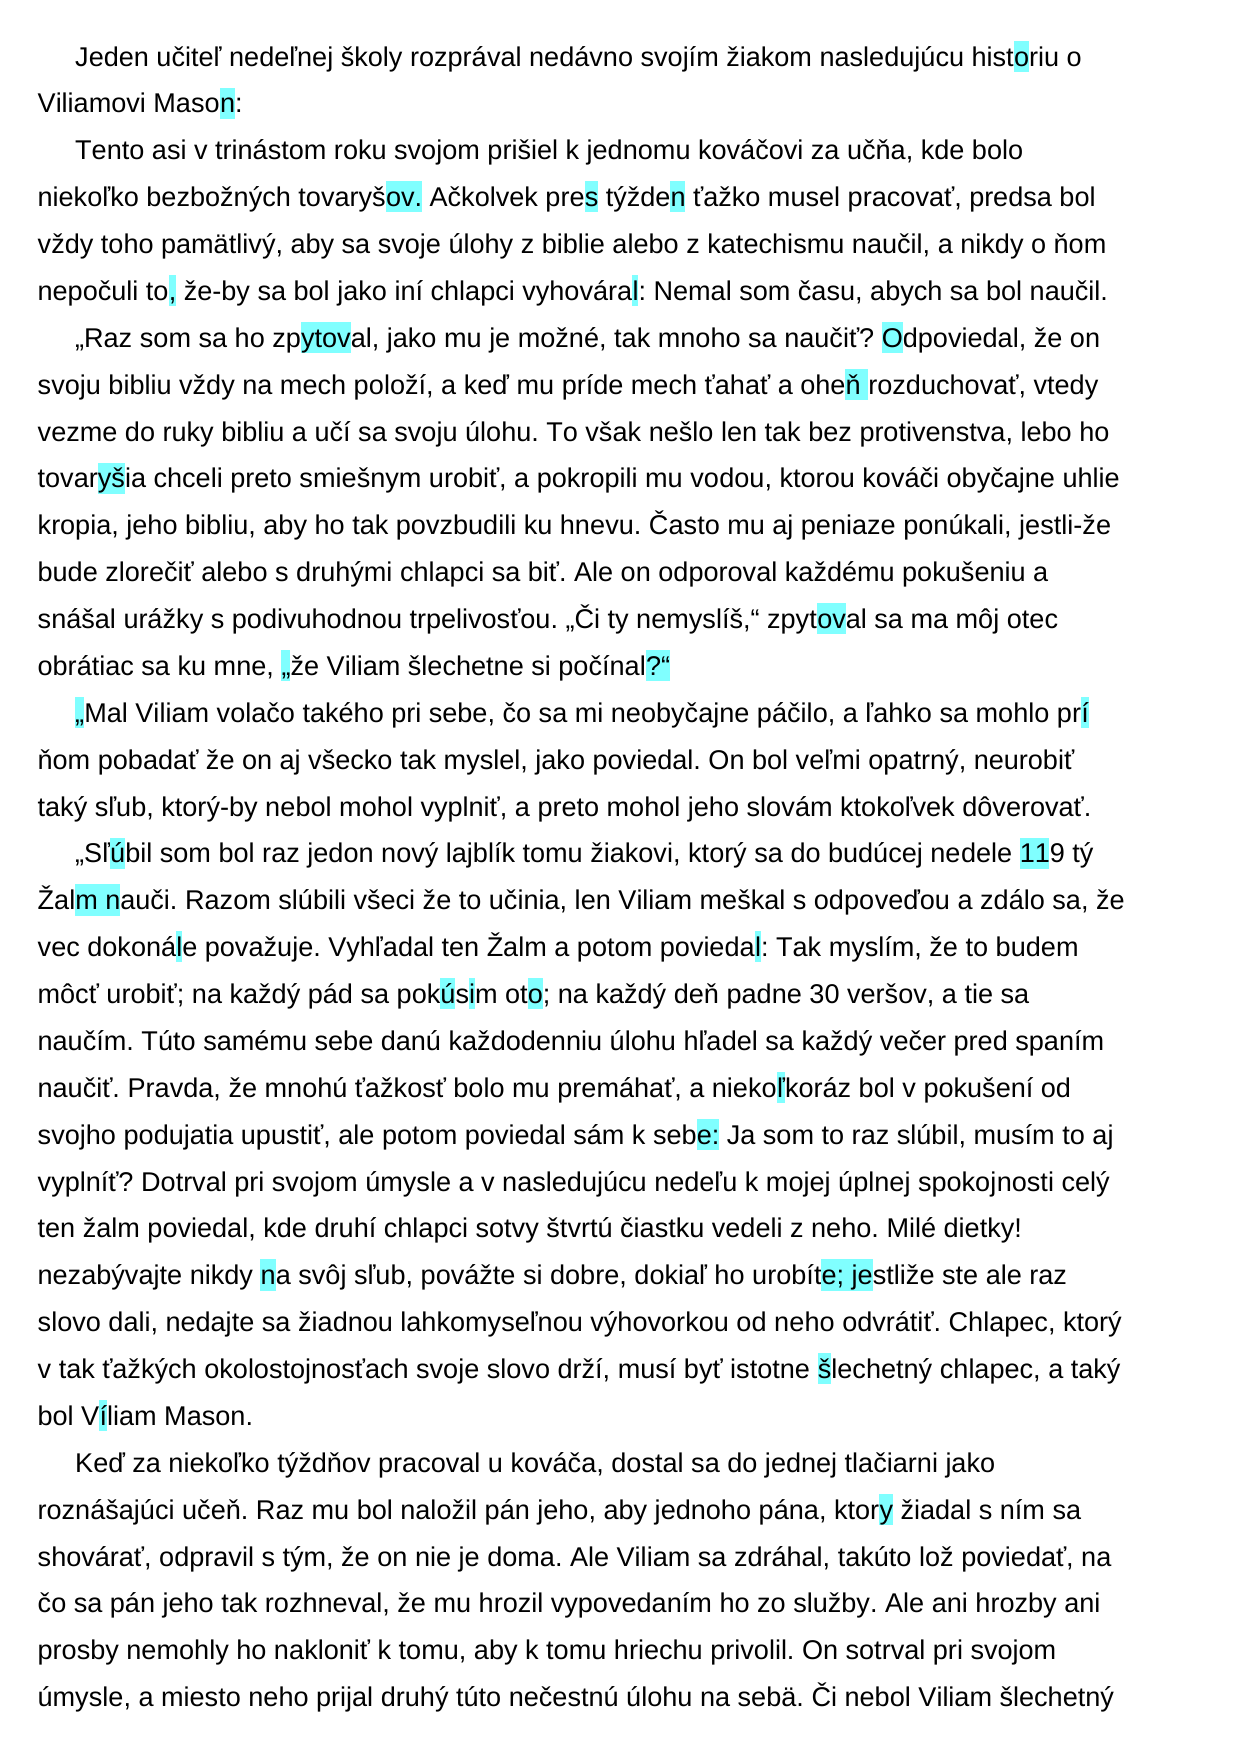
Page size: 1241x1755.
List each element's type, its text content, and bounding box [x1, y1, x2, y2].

text „Sľúbil som bol raz jedon nový lajblík tomu žiakovi, ktorý sa do budúcej ne­dele 119 tý Žalm nauči. Razom slúbili všeci že to učinia, len Viliam meškal s odpo­veďou a zdálo sa, že vec dokonále považu­je. Vyhľadal ten Žalm a potom poviedal: Tak myslím, že to budem môcť urobiť; na každý pád sa pokúsim oto; na každý deň padne 30 veršov, a tie sa naučím. Túto samému sebe danú každodenniu úlohu hľa­del sa každý večer pred spaním naučiť. Pra­vda, že mnohú ťažkosť bolo mu premáhať, a niekoľkoráz bol v pokušení od svojho po­dujatia upustiť, ale potom poviedal sám k sebe: Ja som to raz slúbil, musím to aj vyplníť? Dotrval pri svojom úmysle a v nasledujúcu nedeľu k mojej úplnej spokoj­nosti celý ten žalm poviedal, kde druhí chlapci sotvy štvrtú čiastku vedeli z neho. Milé dietky! nezabývajte nikdy na svôj sľub, povážte si dobre, dokiaľ ho urobíte; jestliže ste ale raz slovo dali, nedajte sa žiadnou lahkomyseľnou výhovorkou od ne­ho odvrátiť. Chlapec, ktorý v tak ťažkých okolostojnosťach svoje slovo drží, musí byť istotne šlechetný chlapec, a taký bol Víliam Mason. [37, 837, 1130, 1431]
text Keď za niekoľko týždňov pracoval u kováča, dostal sa do jednej tlačiarni jako roznášajúci učeň. Raz mu bol naložil pán jeho, aby jednoho pána, ktory žiadal s ním sa shovárať, odpravil s tým, že on nie je doma. Ale Viliam sa zdráhal, takúto lož poviedať, na čo sa pán jeho tak rozhneval, že mu hrozil vypovedaním ho zo služby. Ale ani hrozby ani prosby nemohly ho na­kloniť k tomu, aby k tomu hriechu privolil. On sotrval pri svojom úmysle, a miesto ne­ho prijal druhý túto nečestnú úlohu na se­bä. Či nebol Viliam šlechetný [37, 1447, 1130, 1712]
text Jeden učiteľ nedeľnej školy rozprá­val nedávno svojím žiakom nasledujúcu historiu o Viliamovi Mason: [37, 41, 1130, 119]
text „Raz som sa ho zpytoval, jako mu je možné, tak mnoho sa naučiť? Odpoviedal, že on svoju bibliu vždy na mech po­loží, a keď mu príde mech ťahať a oheň rozduchovať, vtedy vezme do ruky bibliu a učí sa svoju úlohu. To však nešlo len tak bez protivenstva, lebo ho tovaryšia chceli preto smiešnym urobiť, a pokropili mu vo­dou, ktorou kováči obyčajne uhlie kropia, jeho bibliu, aby ho tak povzbudili ku hne­vu. Často mu aj peniaze ponúkali, jestli-že bude zlorečiť alebo s druhými chlapci sa biť. Ale on odporoval každému pokušeniu a snášal urážky s podivuhodnou trpelivosťou. „Či ty nemyslíš,“ zpytoval sa ma môj otec obrátiac sa ku mne, „že Viliam šlechetne si počínal?“ [37, 322, 1130, 681]
text „Mal Viliam volačo takého pri sebe, čo sa mi neobyčajne páčilo, a ľahko sa mohlo prí ňom pobadať že on aj všecko tak myslel, jako poviedal. On bol veľmi opatrný, neurobiť taký sľub, ktorý-by ne­bol mohol vyplniť, a preto mohol jeho slo­vám ktokoľvek dôverovať. [37, 697, 1130, 822]
text Tento asi v trinástom roku svojom prišiel k jednomu kováčovi za učňa, kde bolo niekoľko bezbožných tovaryšov. Ačkolvek pres týžden ťažko musel pracovať, predsa bol vždy toho pamätlivý, aby sa svoje úlohy z biblie alebo z katechismu naučil, a nikdy o ňom nepočuli to, že-by sa bol jako iní chlapci vyhováral: Nemal som času, abych sa bol naučil. [37, 134, 1130, 306]
